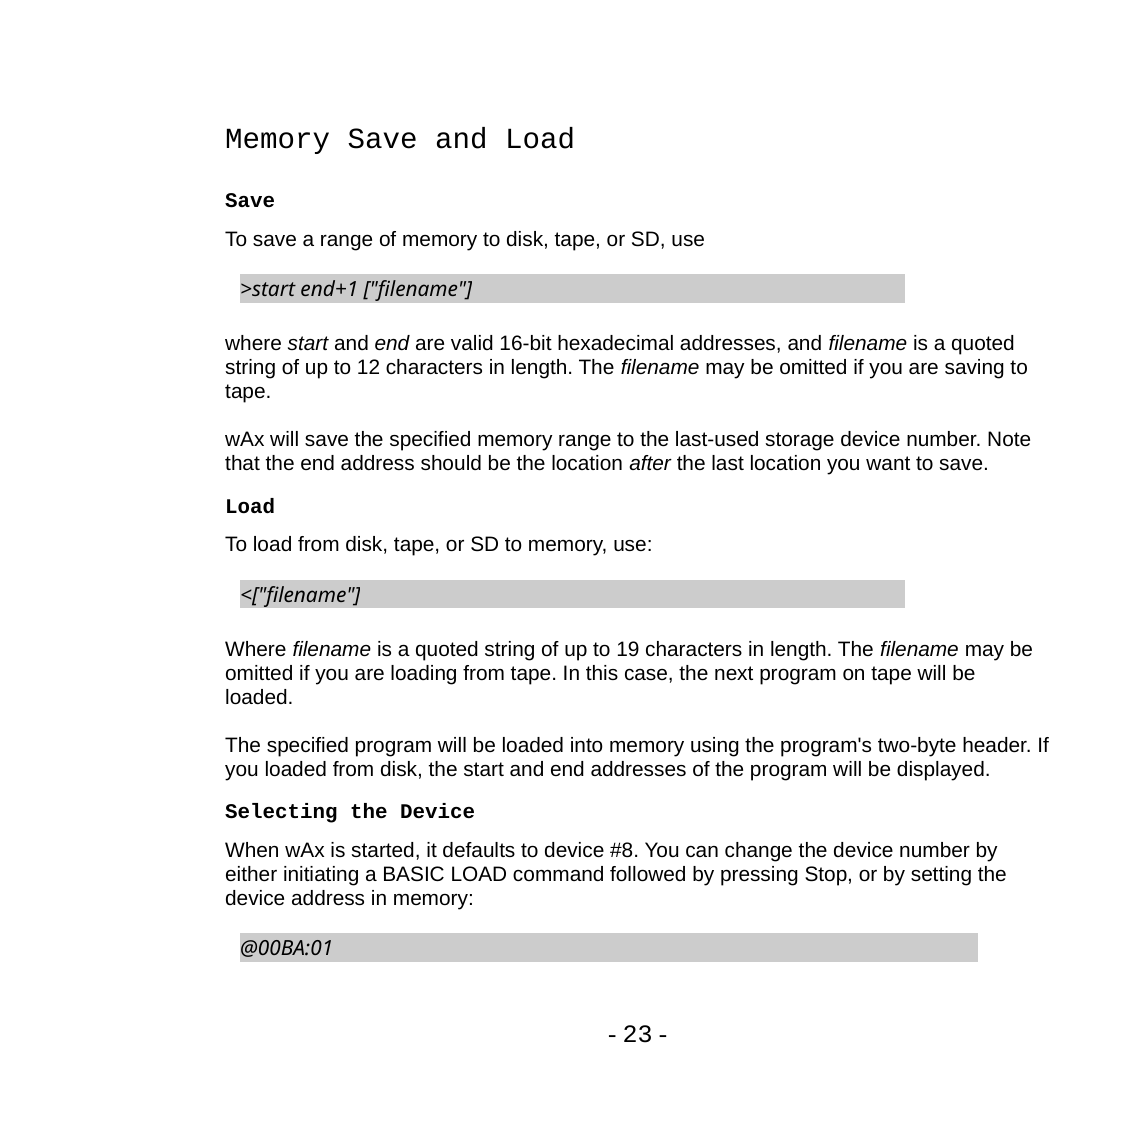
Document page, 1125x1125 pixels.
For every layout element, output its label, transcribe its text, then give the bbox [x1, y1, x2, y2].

text The specified program will be loaded into memory using the program's two-byte header. If you loaded from disk, the start and end addresses of the program will be displayed. [225, 733, 1050, 781]
text When wAx is started, it defaults to device #8. You can change the device number by either initiating a BASIC LOAD command followed by pressing Stop, or by setting the device address in memory: [225, 837, 1050, 909]
text @00BA:01 [978, 933, 1050, 962]
subtitle Memory Save and Load [225, 124, 1050, 157]
text To load from disk, tape, or SD to memory, use: [225, 532, 1050, 556]
text >start end+1 ["filename"] [905, 274, 1050, 303]
subtitle Selecting the Device [225, 801, 1050, 825]
subtitle Save [225, 190, 1050, 214]
text Where filename is a quoted string of up to 19 characters in length. The filename may be omitted if you are loading from tape. In this case, the next program on tape will be loaded. [225, 637, 1050, 709]
text <["filename"] [905, 580, 1050, 608]
text where start and end are valid 16-bit hexadecimal addresses, and filename is a quoted string of up to 12 characters in length. The filename may be omitted if you are saving to tape. [225, 331, 1050, 403]
text To save a range of memory to disk, tape, or SD, use [225, 226, 1050, 250]
text wAx will save the specified memory range to the last-used storage device number. Note that the end address should be the location after the last location you want to save. [225, 427, 1050, 475]
subtitle Load [225, 496, 1050, 519]
